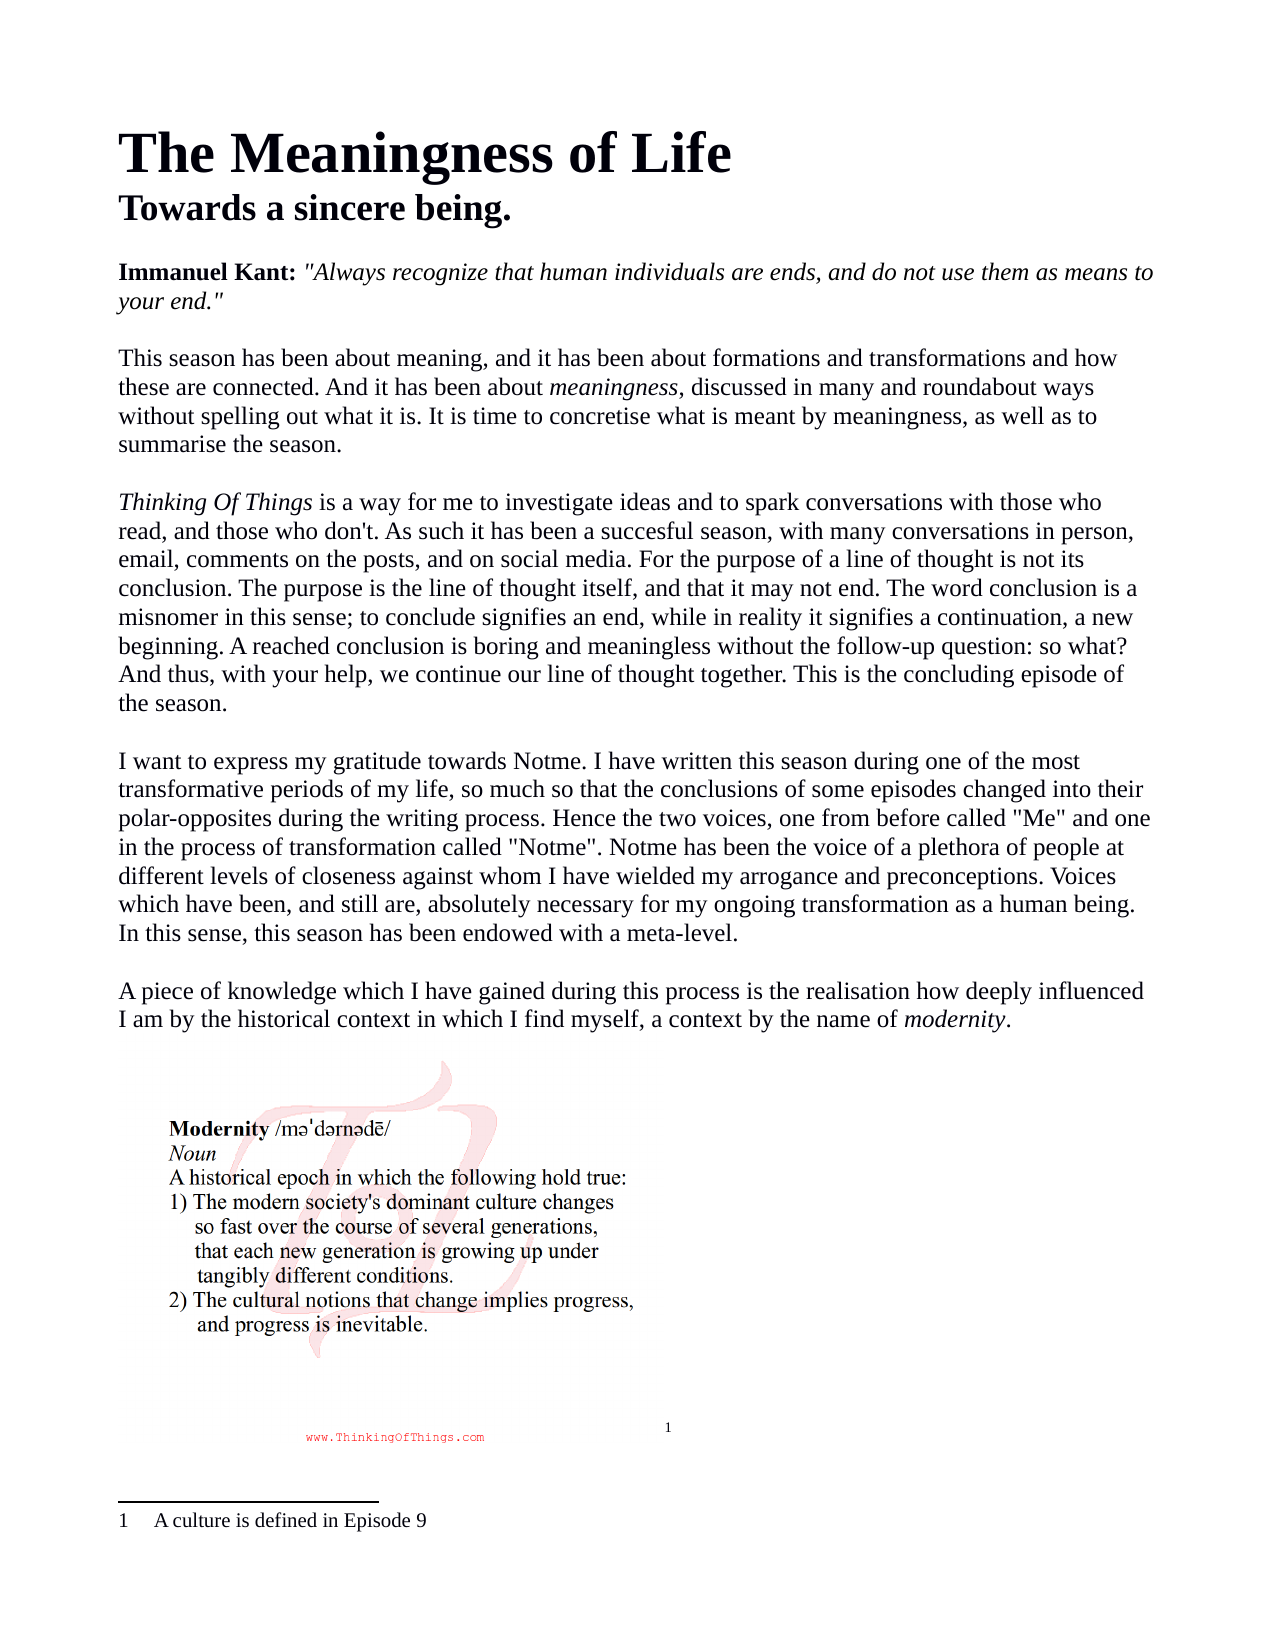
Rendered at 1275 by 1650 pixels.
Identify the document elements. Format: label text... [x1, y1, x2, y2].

title The Meaningness of Life Towards a sincere being. [118, 118, 1157, 228]
text I want to express my gratitude towards Notme. I have written this season during one of the most transformative periods of my life, so much so that the conclusions of some episodes changed into their polar-opposites during the writing process. Hence the two voices, one from before called "Me" and one in the process of transformation called "Notme". Notme has been the voice of a plethora of people at different levels of closeness against whom I have wielded my arrogance and preconceptions. Voices which have been, and still are, absolutely necessary for my ongoing transformation as a human being. In this sense, this season has been endowed with a meta-level. [118, 746, 1157, 947]
text A culture is defined in Episode 9 [118, 1508, 1157, 1532]
text A piece of knowledge which I have gained during this process is the realisation how deeply influenced I am by the historical context in which I find myself, a context by the name of modernity. [118, 976, 1157, 1033]
text Thinking Of Things is a way for me to investigate ideas and to spark conversations with those who read, and those who don't. As such it has been a succesful season, with many conversations in person, email, comments on the posts, and on social media. For the purpose of a line of thought is not its conclusion. The purpose is the line of thought itself, and that it may not end. The word conclusion is a misnomer in this sense; to conclude signifies an end, while in reality it signifies a continuation, a new beginning. A reached conclusion is boring and meaningless without the follow-up question: so what? And thus, with your help, we continue our line of thought together. This is the concluding episode of the season. [118, 487, 1157, 717]
text Immanuel Kant: "Always recognize that human individuals are ends, and do not use them as means to your end." [118, 257, 1157, 314]
picture [118, 1033, 665, 1443]
text This season has been about meaning, and it has been about formations and transformations and how these are connected. And it has been about meaningness, discussed in many and roundabout ways without spelling out what it is. It is time to concretise what is meant by meaningness, as well as to summarise the season. [118, 343, 1157, 458]
